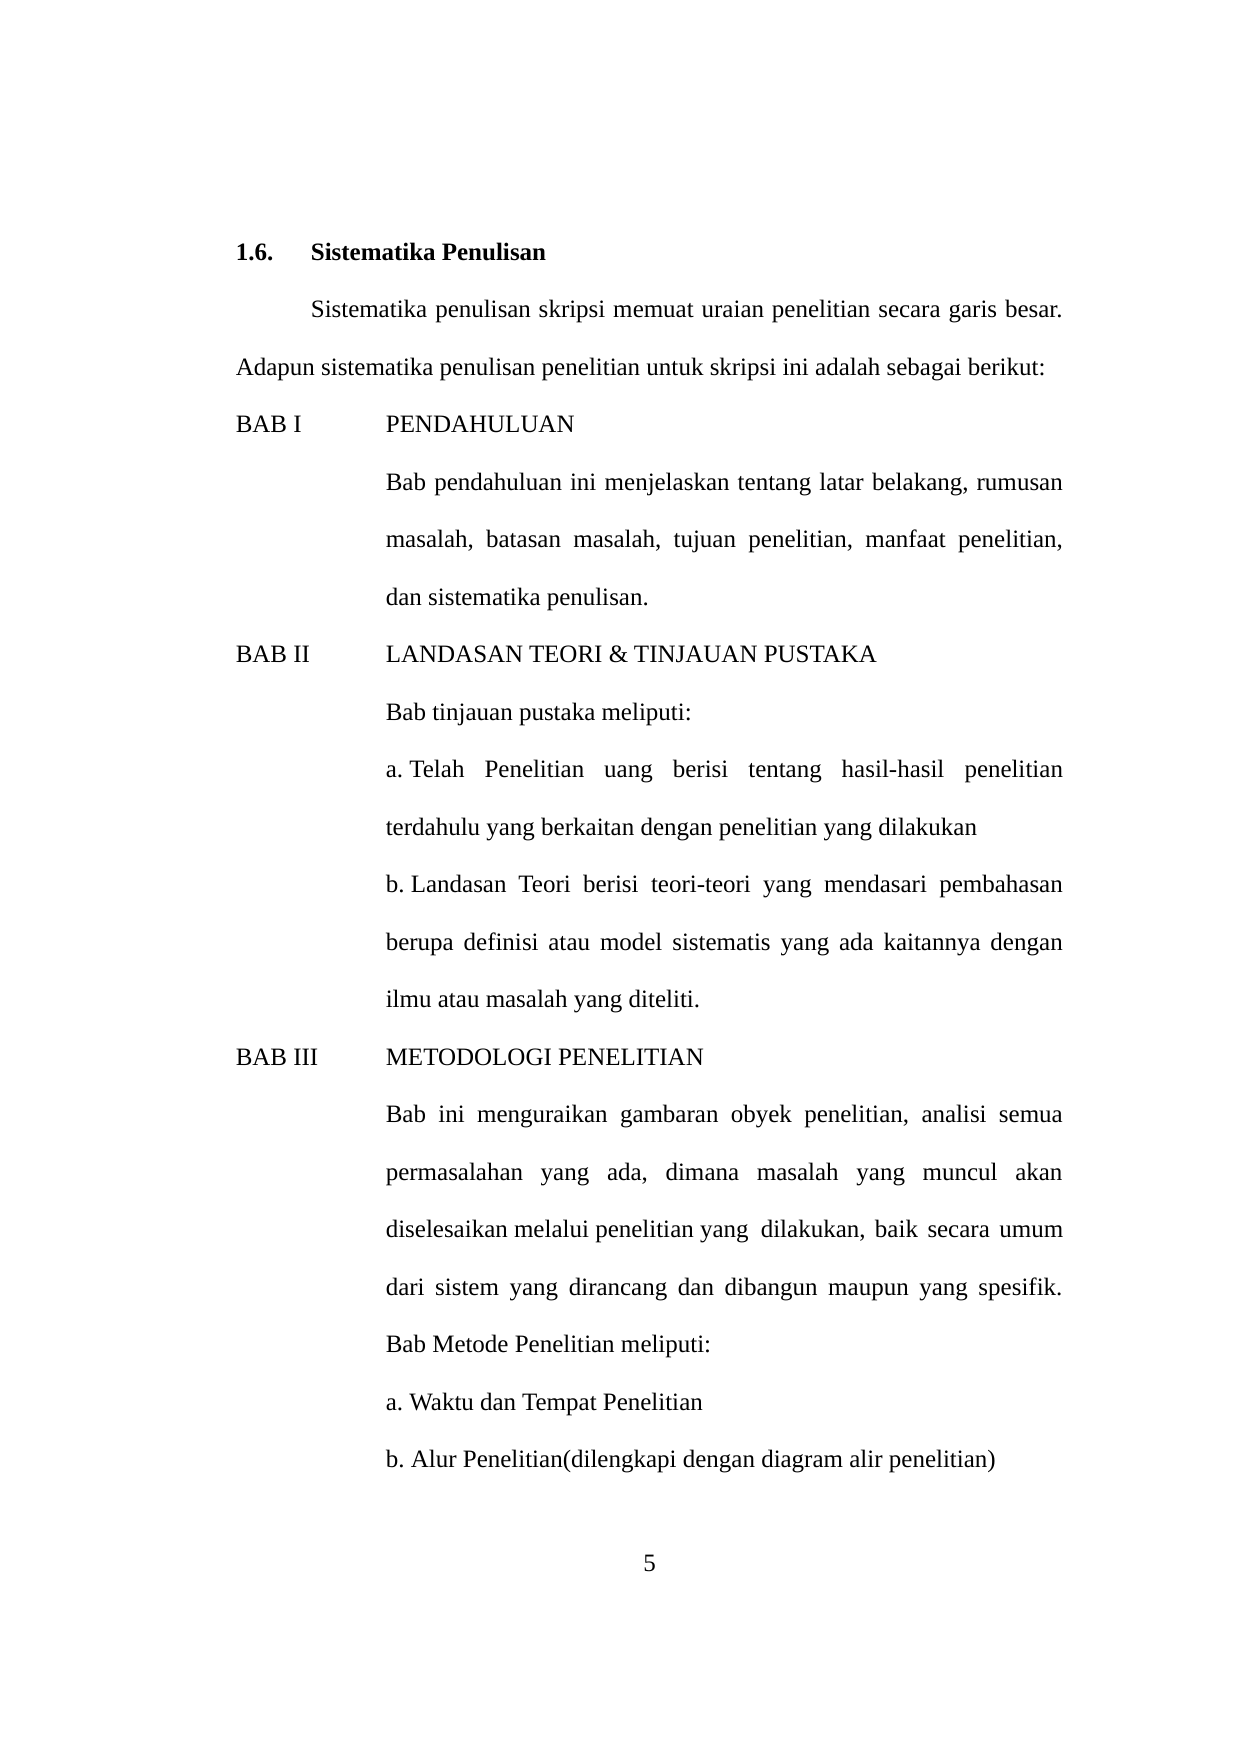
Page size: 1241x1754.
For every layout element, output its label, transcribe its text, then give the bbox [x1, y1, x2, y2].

list Telah Penelitian uang berisi tentang hasil-hasil penelitian terdahulu yang berkaitan dengan penelitian yang dilakukan [386, 754, 1063, 841]
text 1.6. Sistematika Penulisan [236, 237, 1063, 266]
text Bab ini menguraikan gambaran obyek penelitian, analisi semua permasalahan yang ada, dimana masalah yang muncul akan diselesaikan melalui penelitian yang dilakukan, baik secara umum dari sistem yang dirancang dan dibangun maupun yang spesifik. Bab Metode Penelitian meliputi: [386, 1099, 1063, 1358]
text BAB III METODOLOGI PENELITIAN [236, 1042, 1063, 1071]
text BAB II LANDASAN TEORI & TINJAUAN PUSTAKA [236, 639, 1063, 668]
list Waktu dan Tempat Penelitian [386, 1387, 1063, 1416]
text Bab pendahuluan ini menjelaskan tentang latar belakang, rumusan masalah, batasan masalah, tujuan penelitian, manfaat penelitian, dan sistematika penulisan. [386, 467, 1063, 611]
text Sistematika penulisan skripsi memuat uraian penelitian secara garis besar. Adapun sistematika penulisan penelitian untuk skripsi ini adalah sebagai berikut: [236, 294, 1063, 381]
list Alur Penelitian(dilengkapi dengan diagram alir penelitian) [386, 1444, 1063, 1473]
text Bab tinjauan pustaka meliputi: [236, 697, 1063, 726]
text BAB I PENDAHULUAN [236, 409, 1063, 438]
list Landasan Teori berisi teori-teori yang mendasari pembahasan berupa definisi atau model sistematis yang ada kaitannya dengan ilmu atau masalah yang diteliti. [386, 869, 1063, 1013]
